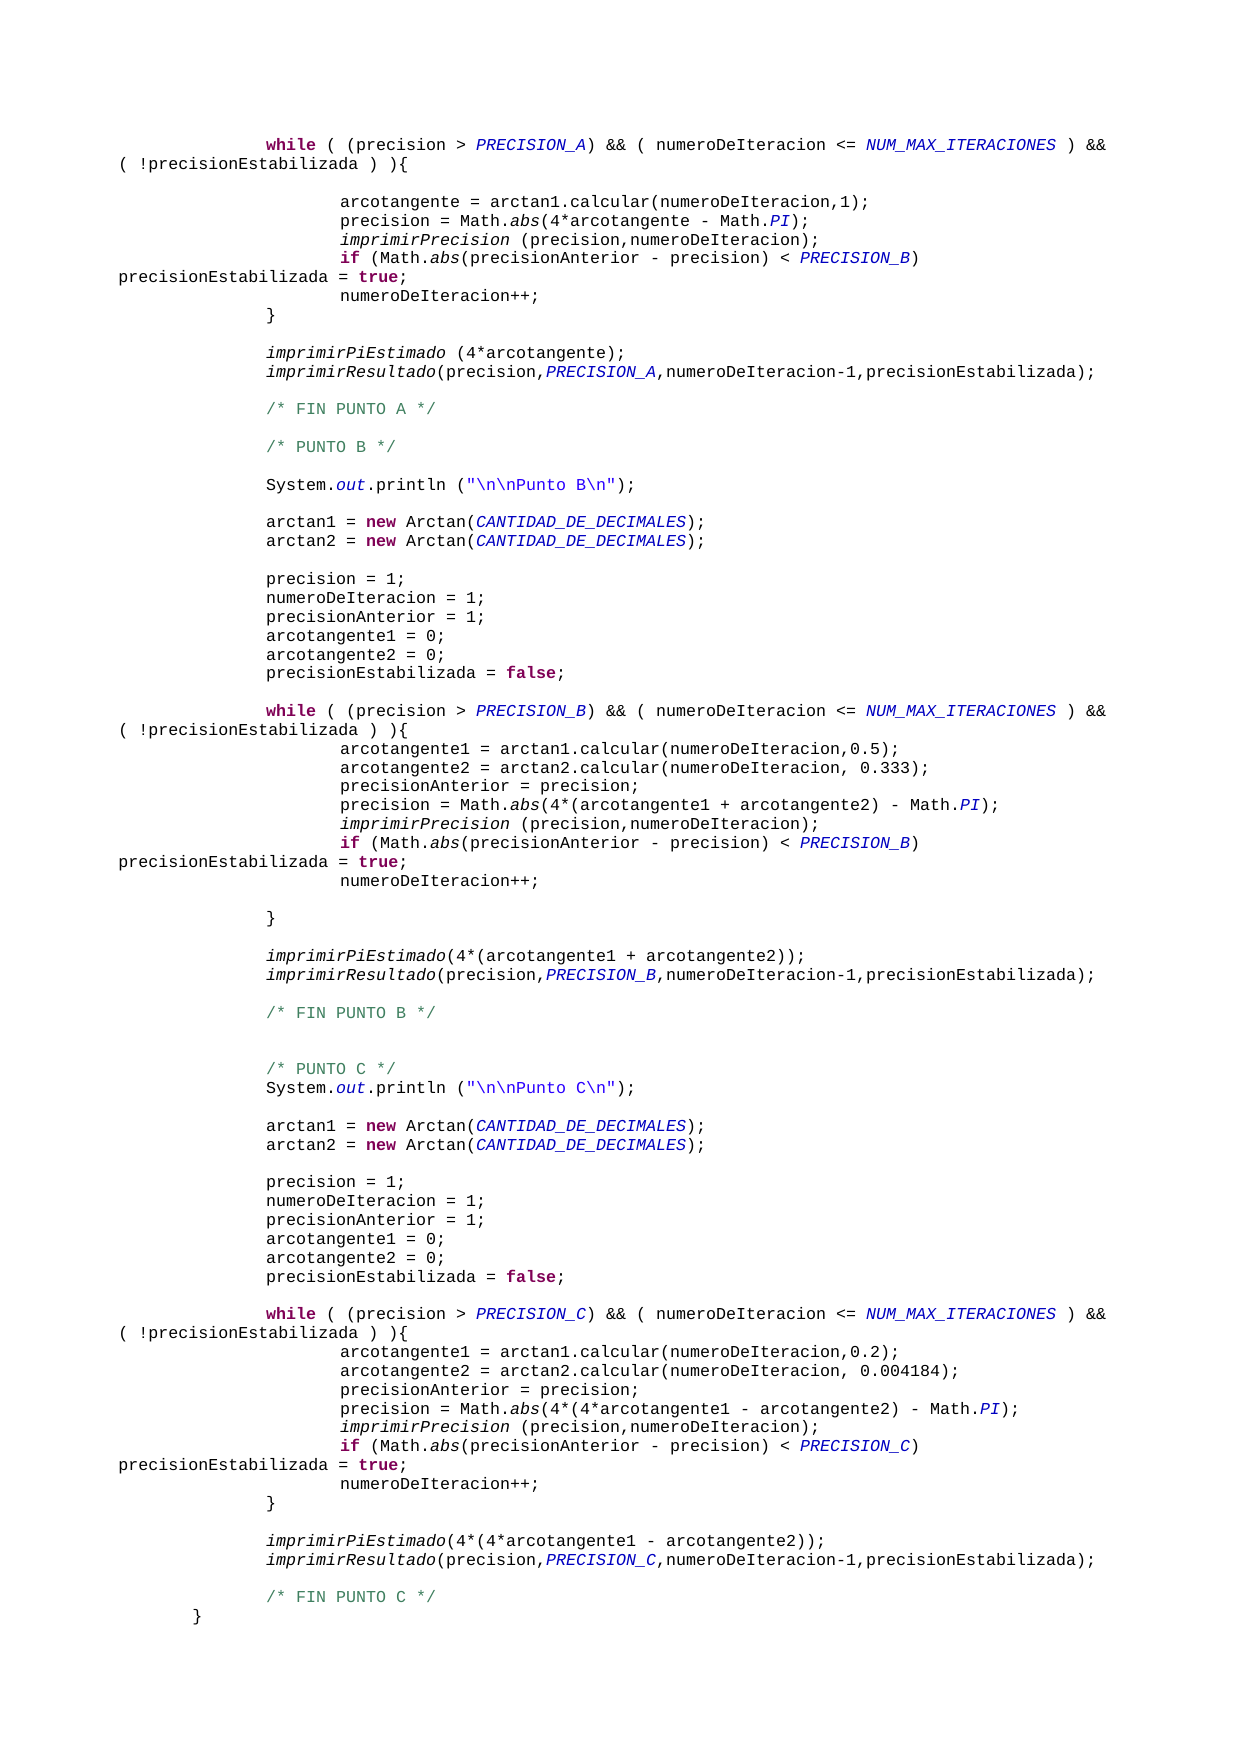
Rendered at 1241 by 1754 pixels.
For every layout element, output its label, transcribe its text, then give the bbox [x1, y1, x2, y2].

text /* FIN PUNTO A */ [118, 401, 1122, 420]
text imprimirPiEstimado(4*(4*arcotangente1 - arcotangente2)); [118, 1532, 1122, 1551]
text imprimirResultado(precision,PRECISION_B,numeroDeIteracion-1,precisionEstabilizada); [118, 967, 1122, 985]
text precisionAnterior = 1; [118, 1212, 1122, 1231]
text /* PUNTO C */ [118, 1061, 1122, 1080]
text System.out.println ("\n\nPunto B\n"); [118, 476, 1122, 495]
text numeroDeIteracion++; [118, 288, 1122, 307]
text precision = Math.abs(4*(arcotangente1 + arcotangente2) - Math.PI); [118, 797, 1122, 816]
text arcotangente2 = arctan2.calcular(numeroDeIteracion, 0.004184); [118, 1362, 1122, 1381]
text arcotangente = arctan1.calcular(numeroDeIteracion,1); [118, 193, 1122, 212]
text imprimirResultado(precision,PRECISION_A,numeroDeIteracion-1,precisionEstabilizada); [118, 363, 1122, 382]
text while ( (precision > PRECISION_B) && ( numeroDeIteracion <= NUM_MAX_ITERACIONES ) && ( !precisionEstabilizada ) ){ [118, 703, 1122, 740]
text System.out.println ("\n\nPunto C\n"); [118, 1080, 1122, 1098]
text imprimirPrecision (precision,numeroDeIteracion); [118, 231, 1122, 250]
text if (Math.abs(precisionAnterior - precision) < PRECISION_B) precisionEstabilizada = true; [118, 250, 1122, 288]
text while ( (precision > PRECISION_A) && ( numeroDeIteracion <= NUM_MAX_ITERACIONES ) && ( !precisionEstabilizada ) ){ [118, 137, 1122, 175]
text arctan1 = new Arctan(CANTIDAD_DE_DECIMALES); [118, 1117, 1122, 1136]
text /* FIN PUNTO C */ [118, 1589, 1122, 1608]
text imprimirPrecision (precision,numeroDeIteracion); [118, 1419, 1122, 1438]
text imprimirPiEstimado(4*(arcotangente1 + arcotangente2)); [118, 948, 1122, 967]
text precisionEstabilizada = false; [118, 665, 1122, 684]
text arcotangente1 = arctan1.calcular(numeroDeIteracion,0.2); [118, 1344, 1122, 1362]
text precisionAnterior = precision; [118, 1381, 1122, 1400]
text arcotangente2 = 0; [118, 646, 1122, 665]
text precisionAnterior = 1; [118, 608, 1122, 627]
text } [118, 1494, 1122, 1513]
text imprimirPiEstimado (4*arcotangente); [118, 344, 1122, 363]
text } [118, 307, 1122, 326]
text } [118, 1608, 1122, 1626]
text if (Math.abs(precisionAnterior - precision) < PRECISION_B) precisionEstabilizada = true; [118, 834, 1122, 872]
text precision = 1; [118, 1174, 1122, 1193]
text imprimirResultado(precision,PRECISION_C,numeroDeIteracion-1,precisionEstabilizada); [118, 1551, 1122, 1570]
text arcotangente1 = 0; [118, 1231, 1122, 1249]
text precisionEstabilizada = false; [118, 1268, 1122, 1287]
text arcotangente1 = arctan1.calcular(numeroDeIteracion,0.5); [118, 740, 1122, 759]
text precision = Math.abs(4*arcotangente - Math.PI); [118, 212, 1122, 231]
text /* PUNTO B */ [118, 439, 1122, 457]
text arcotangente2 = arctan2.calcular(numeroDeIteracion, 0.333); [118, 759, 1122, 778]
text arctan2 = new Arctan(CANTIDAD_DE_DECIMALES); [118, 533, 1122, 552]
text precision = Math.abs(4*(4*arcotangente1 - arcotangente2) - Math.PI); [118, 1400, 1122, 1419]
text /* FIN PUNTO B */ [118, 1004, 1122, 1023]
text numeroDeIteracion = 1; [118, 1193, 1122, 1212]
text arcotangente1 = 0; [118, 627, 1122, 646]
text numeroDeIteracion++; [118, 872, 1122, 891]
text precision = 1; [118, 571, 1122, 589]
text imprimirPrecision (precision,numeroDeIteracion); [118, 816, 1122, 834]
text arctan1 = new Arctan(CANTIDAD_DE_DECIMALES); [118, 514, 1122, 533]
text arcotangente2 = 0; [118, 1249, 1122, 1268]
text numeroDeIteracion = 1; [118, 589, 1122, 608]
text numeroDeIteracion++; [118, 1476, 1122, 1494]
text while ( (precision > PRECISION_C) && ( numeroDeIteracion <= NUM_MAX_ITERACIONES ) && ( !precisionEstabilizada ) ){ [118, 1306, 1122, 1344]
text arctan2 = new Arctan(CANTIDAD_DE_DECIMALES); [118, 1136, 1122, 1155]
text } [118, 910, 1122, 929]
text precisionAnterior = precision; [118, 778, 1122, 797]
text if (Math.abs(precisionAnterior - precision) < PRECISION_C) precisionEstabilizada = true; [118, 1438, 1122, 1476]
